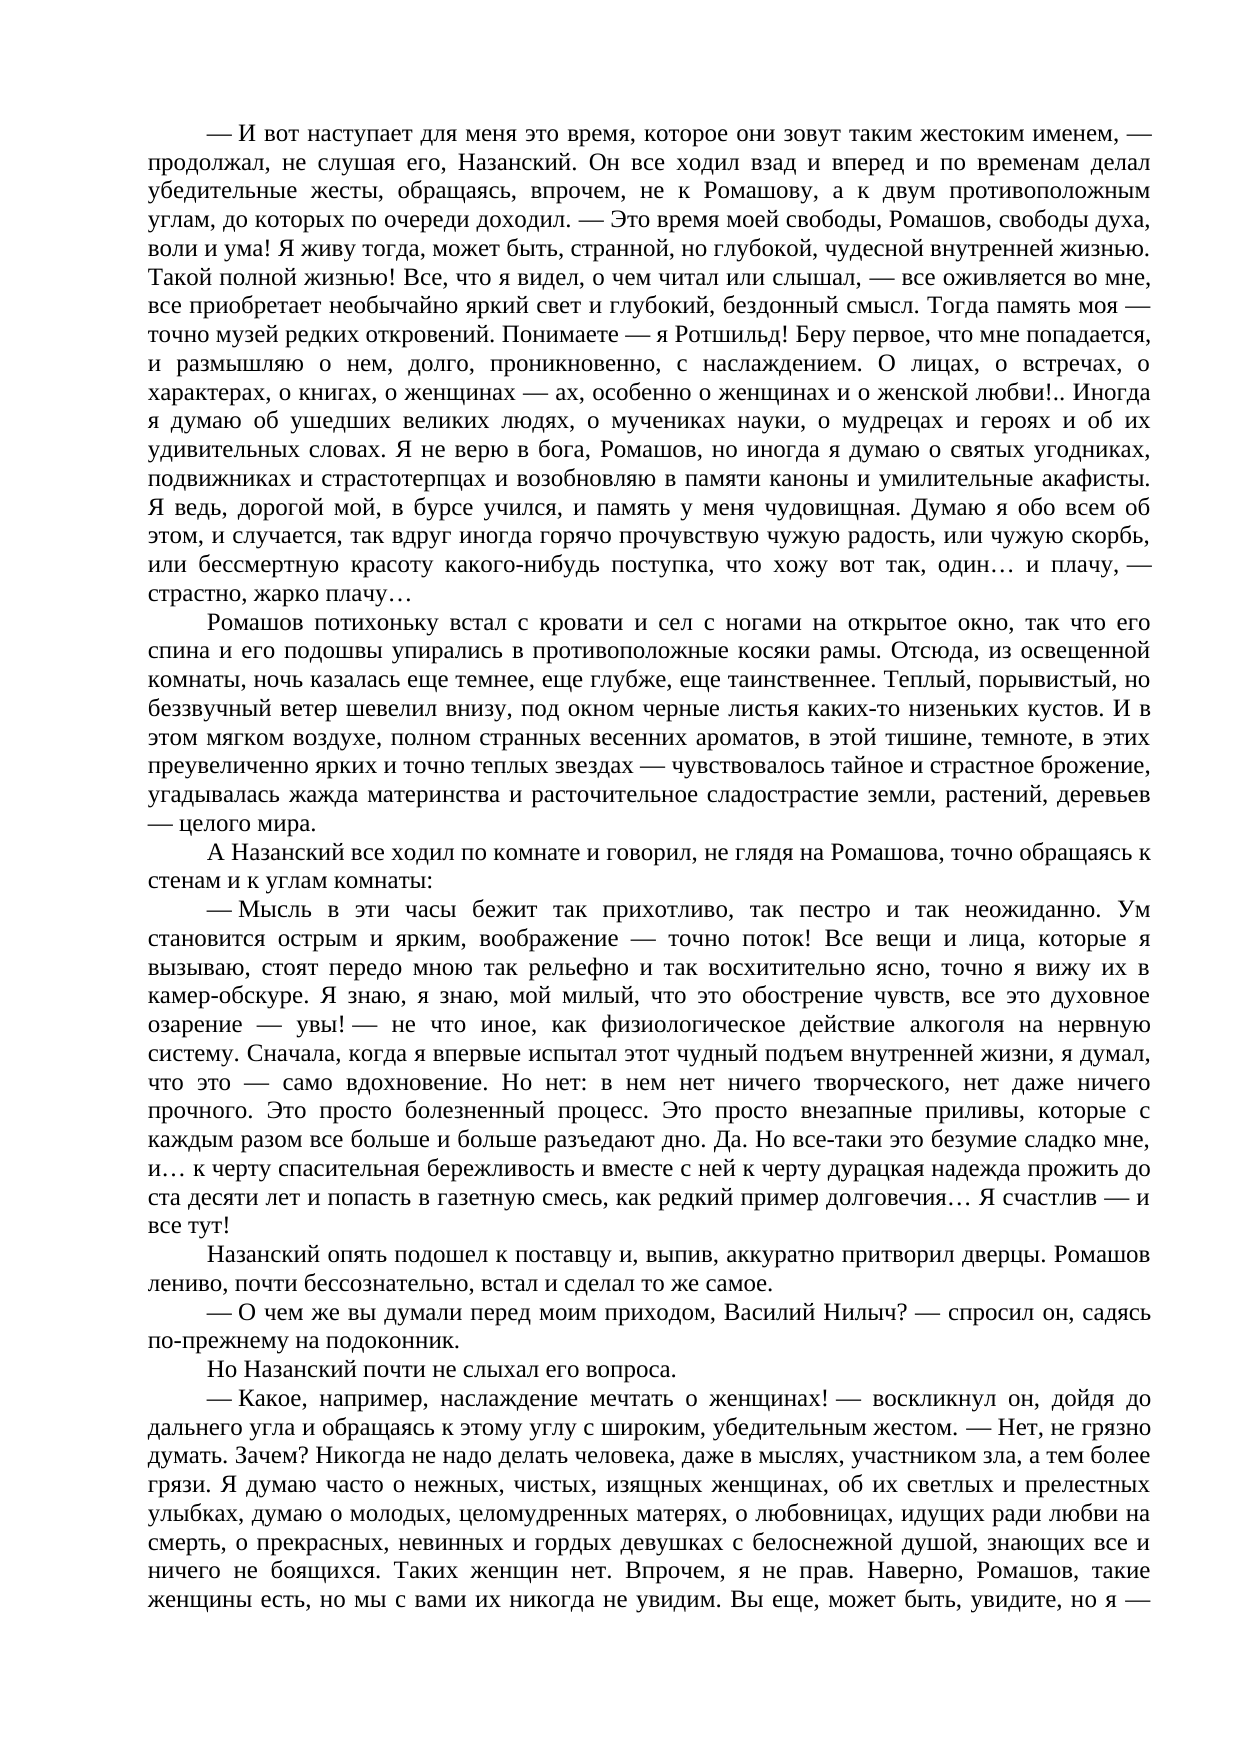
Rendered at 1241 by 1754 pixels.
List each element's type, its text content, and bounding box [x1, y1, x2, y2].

text — Какое, например, наслаждение мечтать о женщинах! — воскликнул он, дойдя до дальнего угла и обращаясь к этому углу с широким, убедительным жестом. — Нет, не грязно думать. Зачем? Никогда не надо делать человека, даже в мыслях, участником зла, а тем более грязи. Я думаю часто о нежных, чистых, изящных женщинах, об их светлых и прелестных улыбках, думаю о молодых, целомудренных матерях, о любовницах, идущих ради любви на смерть, о прекрасных, невинных и гордых девушках с белоснежной душой, знающих все и ничего не боящихся. Таких женщин нет. Впрочем, я не прав. Наверно, Ромашов, такие женщины есть, но мы с вами их никогда не увидим. Вы еще, может быть, увидите, но я — [148, 1383, 1152, 1613]
text Но Назанский почти не слыхал его вопроса. [148, 1354, 1152, 1383]
text Ромашов потихоньку встал с кровати и сел с ногами на открытое окно, так что его спина и его подошвы упирались в противоположные косяки рамы. Отсюда, из освещенной комнаты, ночь казалась еще темнее, еще глубже, еще таинственнее. Теплый, порывистый, но беззвучный ветер шевелил внизу, под окном черные листья каких-то низеньких кустов. И в этом мягком воздухе, полном странных весенних ароматов, в этой тишине, темноте, в этих преувеличенно ярких и точно теплых звездах — чувствовалось тайное и страстное брожение, угадывалась жажда материнства и расточительное сладострастие земли, растений, деревьев — целого мира. [148, 607, 1152, 837]
text А Назанский все ходил по комнате и говорил, не глядя на Ромашова, точно обращаясь к стенам и к углам комнаты: [148, 837, 1152, 894]
text — О чем же вы думали перед моим приходом, Василий Нилыч? — спросил он, садясь по-прежнему на подоконник. [148, 1297, 1152, 1354]
text — И вот наступает для меня это время, которое они зовут таким жестоким именем, — продолжал, не слушая его, Назанский. Он все ходил взад и вперед и по временам делал убедительные жесты, обращаясь, впрочем, не к Ромашову, а к двум противоположным углам, до которых по очереди доходил. — Это время моей свободы, Ромашов, свободы духа, воли и ума! Я живу тогда, может быть, странной, но глубокой, чудесной внутренней жизнью. Такой полной жизнью! Все, что я видел, о чем читал или слышал, — все оживляется во мне, все приобретает необычайно яркий свет и глубокий, бездонный смысл. Тогда память моя — точно музей редких откровений. Понимаете — я Ротшильд! Беру первое, что мне попадается, и размышляю о нем, долго, проникновенно, с наслаждением. О лицах, о встречах, о характерах, о книгах, о женщинах — ах, особенно о женщинах и о женской любви!.. Иногда я думаю об ушедших великих людях, о мучениках науки, о мудрецах и героях и об их удивительных словах. Я не верю в бога, Ромашов, но иногда я думаю о святых угодниках, подвижниках и страстотерпцах и возобновляю в памяти каноны и умилительные акафисты. Я ведь, дорогой мой, в бурсе учился, и память у меня чудовищная. Думаю я обо всем об этом, и случается, так вдруг иногда горячо прочувствую чужую радость, или чужую скорбь, или бессмертную красоту какого-нибудь поступка, что хожу вот так, один… и плачу, — страстно, жарко плачу… [148, 118, 1152, 607]
text Назанский опять подошел к поставцу и, выпив, аккуратно притворил дверцы. Ромашов лениво, почти бессознательно, встал и сделал то же самое. [148, 1239, 1152, 1297]
text — Мысль в эти часы бежит так прихотливо, так пестро и так неожиданно. Ум становится острым и ярким, воображение — точно поток! Все вещи и лица, которые я вызываю, стоят передо мною так рельефно и так восхитительно ясно, точно я вижу их в камер-обскуре. Я знаю, я знаю, мой милый, что это обострение чувств, все это духовное озарение — увы! — не что иное, как физиологическое действие алкоголя на нервную систему. Сначала, когда я впервые испытал этот чудный подъем внутренней жизни, я думал, что это — само вдохновение. Но нет: в нем нет ничего творческого, нет даже ничего прочного. Это просто болезненный процесс. Это просто внезапные приливы, которые с каждым разом все больше и больше разъедают дно. Да. Но все-таки это безумие сладко мне, и… к черту спасительная бережливость и вместе с ней к черту дурацкая надежда прожить до ста десяти лет и попасть в газетную смесь, как редкий пример долговечия… Я счастлив — и все тут! [148, 894, 1152, 1239]
